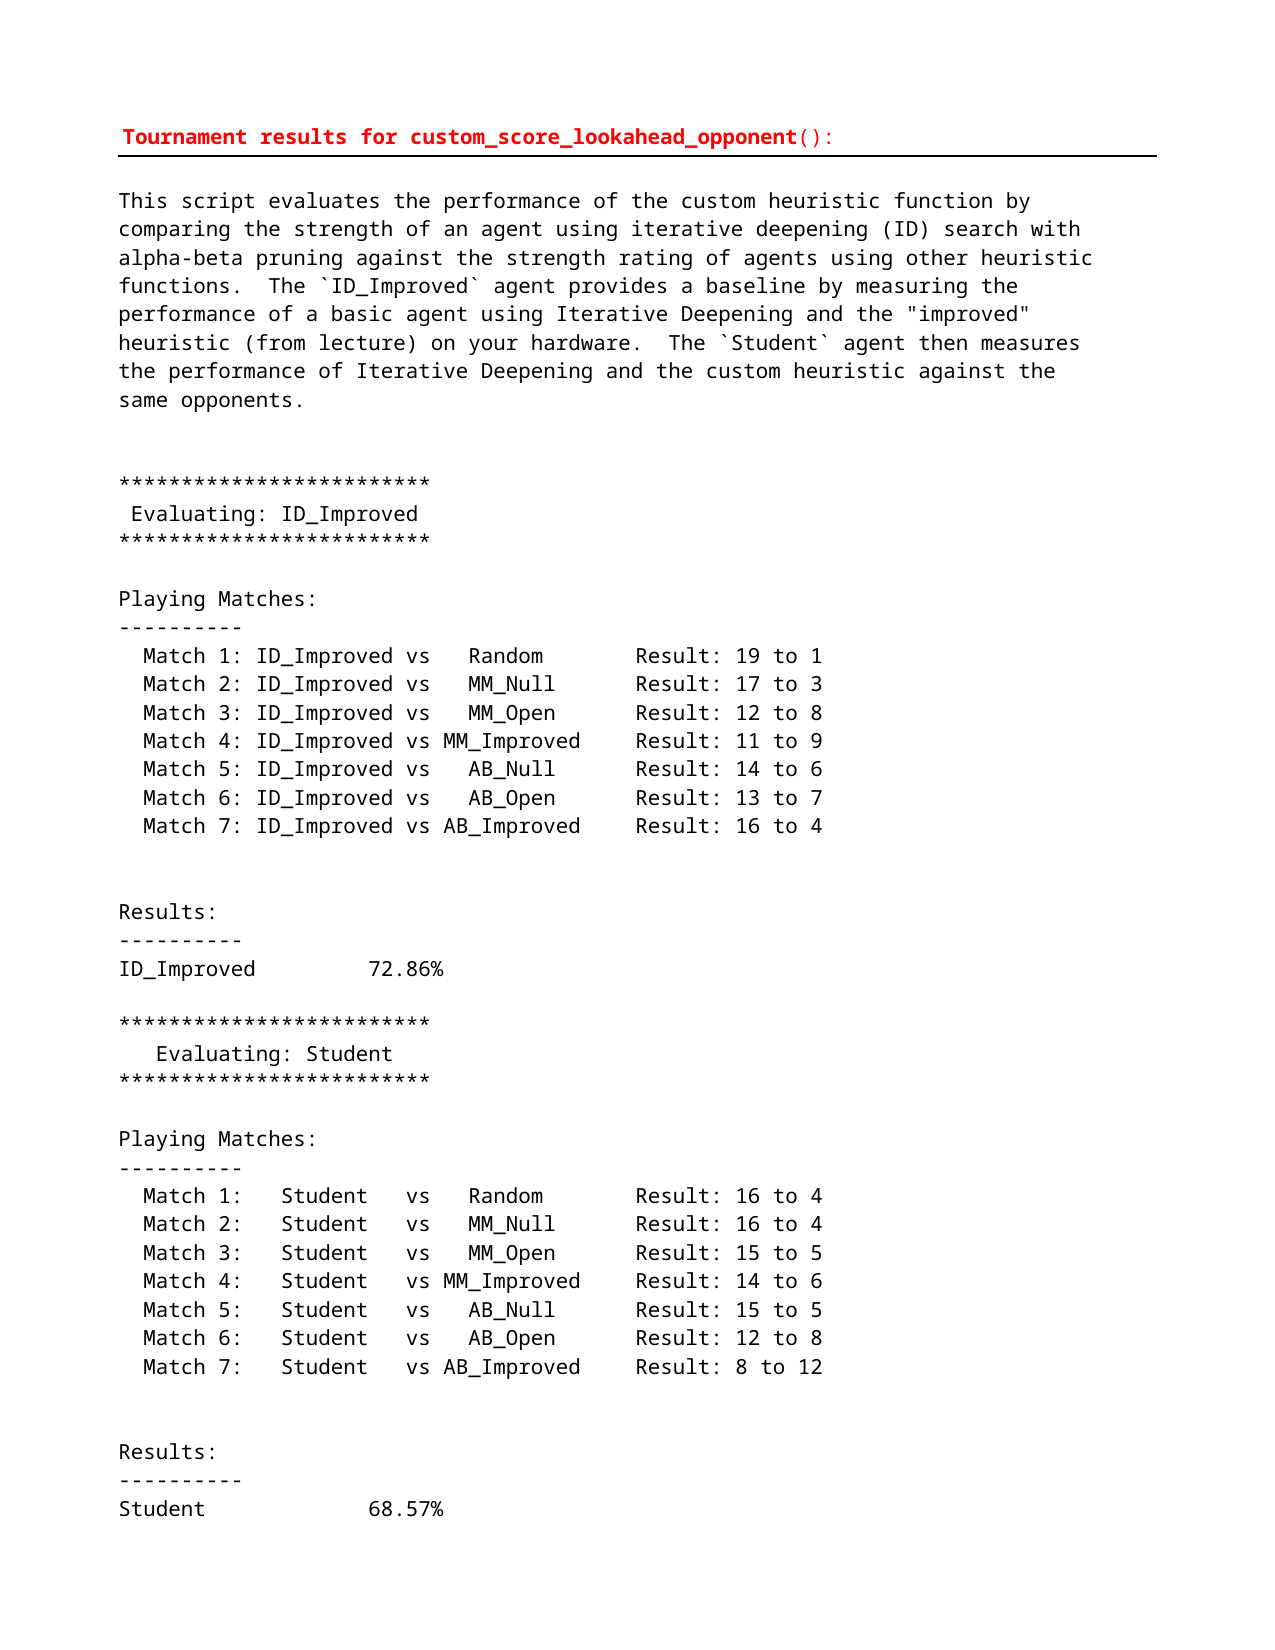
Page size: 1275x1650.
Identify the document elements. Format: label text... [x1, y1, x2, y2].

text comparing the strength of an agent using iterative deepening (ID) search with [118, 214, 1157, 243]
text Match 4: Student vs MM_Improved Result: 14 to 6 [118, 1266, 1157, 1295]
text ************************* [118, 527, 1157, 556]
text Match 1: Student vs Random Result: 16 to 4 [118, 1181, 1157, 1209]
text Match 3: Student vs MM_Open Result: 15 to 5 [118, 1238, 1157, 1266]
text same opponents. [118, 385, 1157, 413]
text ---------- [118, 1153, 1157, 1181]
text ************************* [118, 470, 1157, 499]
text Tournament results for custom_score_lookahead_opponent(): [118, 118, 1157, 155]
text Match 5: ID_Improved vs AB_Null Result: 14 to 6 [118, 754, 1157, 783]
text Results: [118, 897, 1157, 925]
text ---------- [118, 1466, 1157, 1494]
text Match 2: Student vs MM_Null Result: 16 to 4 [118, 1209, 1157, 1238]
text ---------- [118, 612, 1157, 641]
text Playing Matches: [118, 584, 1157, 612]
text Match 5: Student vs AB_Null Result: 15 to 5 [118, 1295, 1157, 1323]
text ************************* [118, 1011, 1157, 1039]
text Evaluating: Student [118, 1039, 1157, 1067]
text Match 4: ID_Improved vs MM_Improved Result: 11 to 9 [118, 726, 1157, 754]
text heuristic (from lecture) on your hardware. The `Student` agent then measures [118, 328, 1157, 356]
text Match 6: ID_Improved vs AB_Open Result: 13 to 7 [118, 783, 1157, 811]
text Match 7: ID_Improved vs AB_Improved Result: 16 to 4 [118, 811, 1157, 840]
text performance of a basic agent using Iterative Deepening and the "improved" [118, 299, 1157, 328]
text Playing Matches: [118, 1124, 1157, 1153]
text Match 7: Student vs AB_Improved Result: 8 to 12 [118, 1352, 1157, 1380]
text Student 68.57% [118, 1494, 1157, 1522]
text Match 2: ID_Improved vs MM_Null Result: 17 to 3 [118, 669, 1157, 698]
text ID_Improved 72.86% [118, 954, 1157, 982]
text alpha-beta pruning against the strength rating of agents using other heuristic [118, 243, 1157, 271]
text Match 1: ID_Improved vs Random Result: 19 to 1 [118, 641, 1157, 669]
text Evaluating: ID_Improved [118, 499, 1157, 527]
text This script evaluates the performance of the custom heuristic function by [118, 186, 1157, 214]
text Match 3: ID_Improved vs MM_Open Result: 12 to 8 [118, 698, 1157, 726]
text Match 6: Student vs AB_Open Result: 12 to 8 [118, 1323, 1157, 1352]
text Results: [118, 1437, 1157, 1466]
text ---------- [118, 925, 1157, 954]
text ************************* [118, 1067, 1157, 1096]
text functions. The `ID_Improved` agent provides a baseline by measuring the [118, 271, 1157, 299]
text the performance of Iterative Deepening and the custom heuristic against the [118, 356, 1157, 385]
